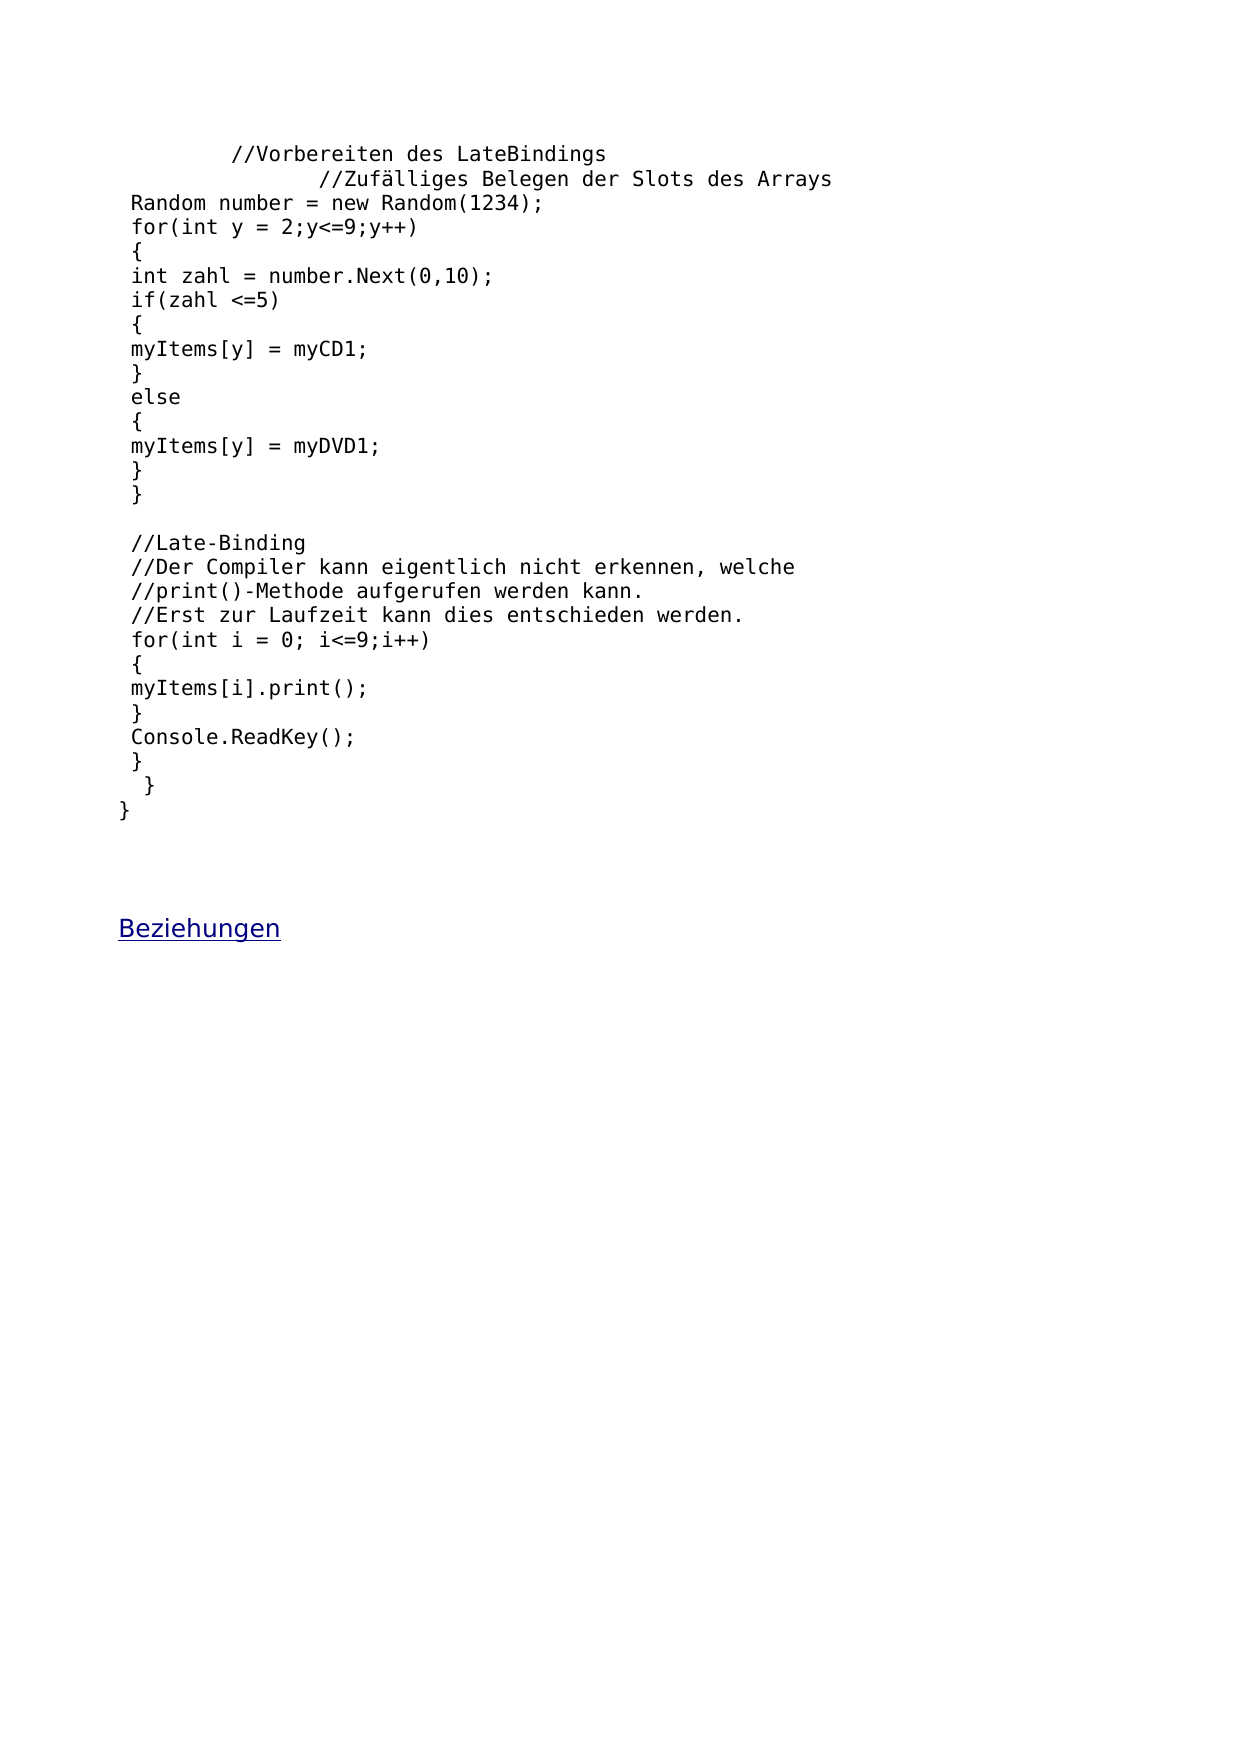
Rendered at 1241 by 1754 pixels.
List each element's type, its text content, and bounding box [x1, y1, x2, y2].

text Beziehungen [118, 914, 1122, 944]
text //Vorbereiten des LateBindings //Zufälliges Belegen der Slots des Arrays Random number = new Random(1234); for(int y = 2;y<=9;y++) { int zahl = number.Next(0,10); if(zahl <=5) { myItems[y] = myCD1; } else { myItems[y] = myDVD1; } } //Late-Binding //Der Compiler kann eigentlich nicht erkennen, welche //print()-Methode aufgerufen werden kann. //Erst zur Laufzeit kann dies entschieden werden. for(int i = 0; i<=9;i++) { myItems[i].print(); } Console.ReadKey(); } } } [118, 118, 1122, 871]
